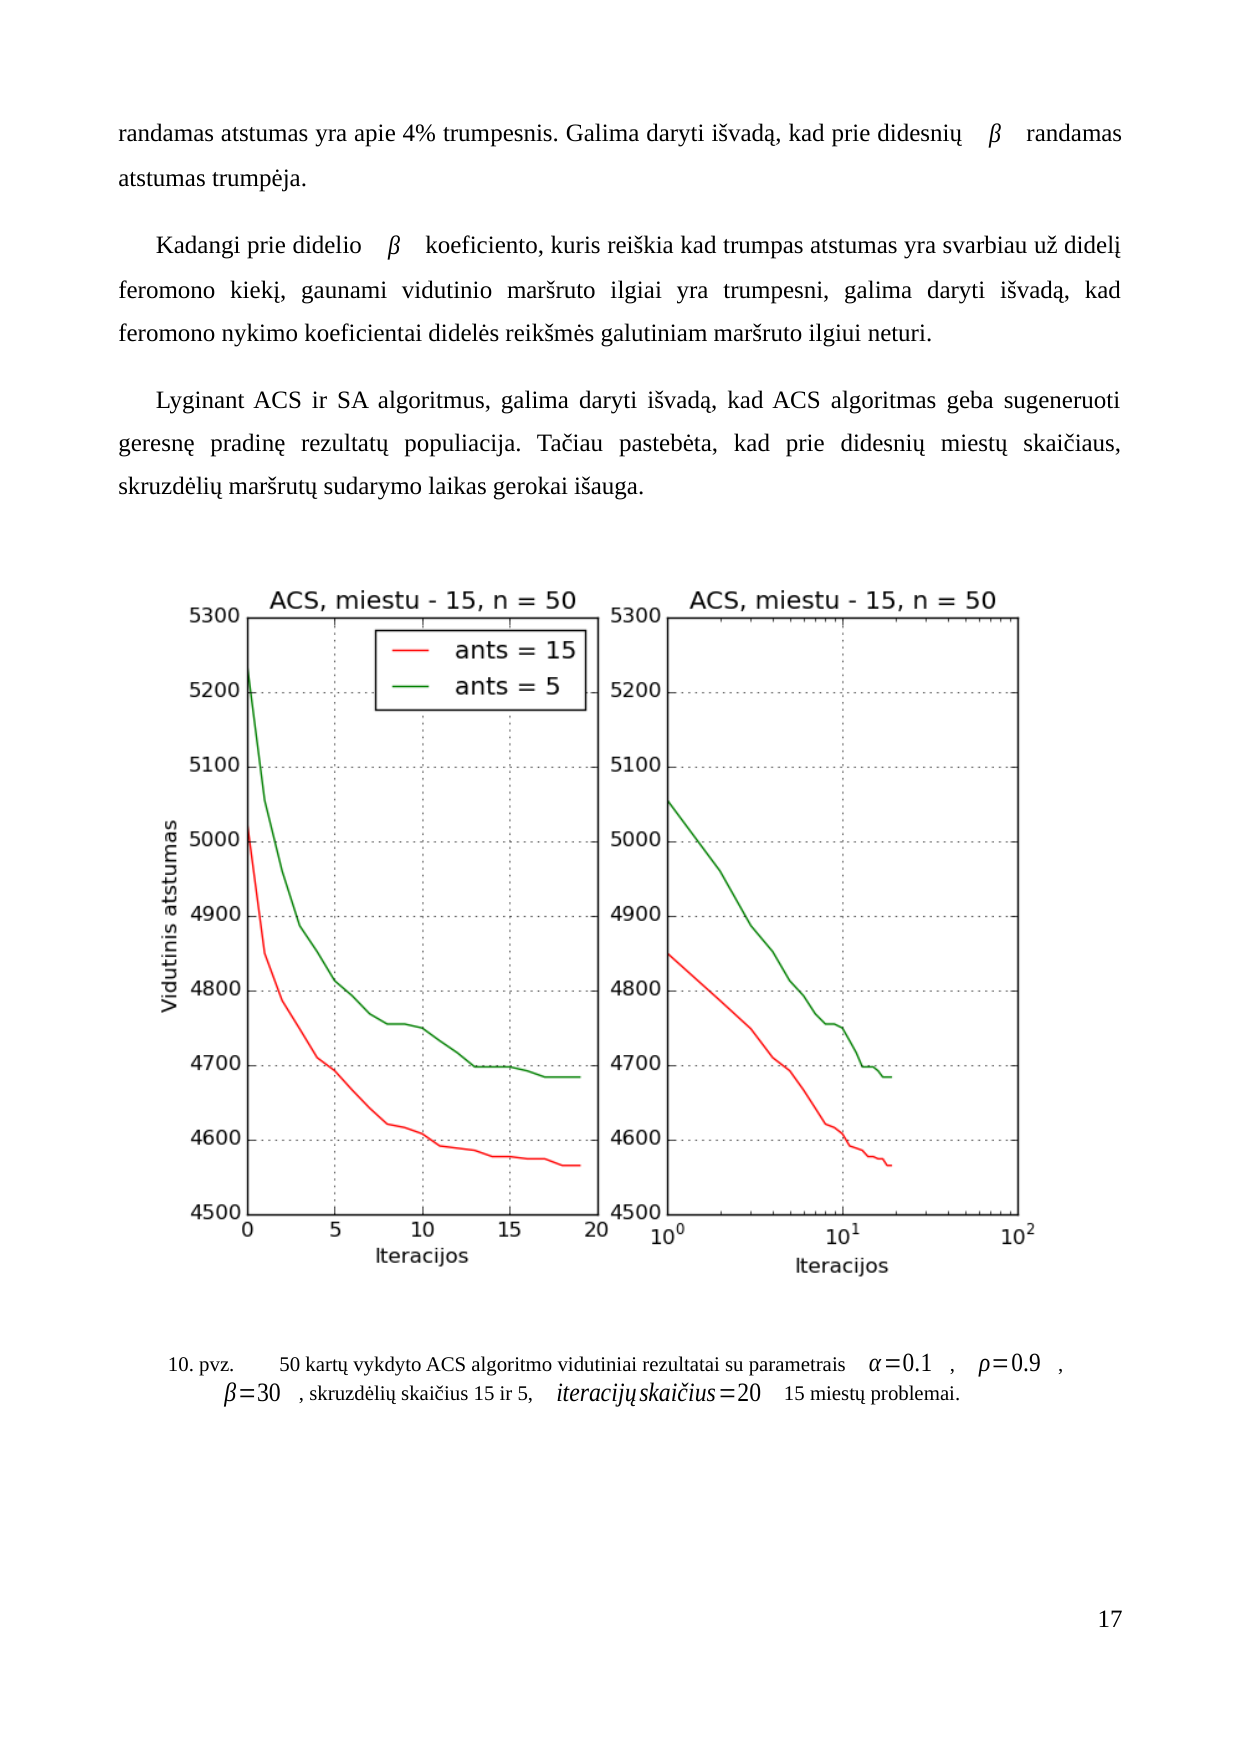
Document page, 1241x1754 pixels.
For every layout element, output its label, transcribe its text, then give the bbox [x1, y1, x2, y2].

text Lyginant ACS ir SA algoritmus, galima daryti išvadą, kad ACS algoritmas geba sugeneruoti geresnę pradinę rezultatų populiacija. Tačiau pastebėta, kad prie didesnių miestų skaičiaus, skruzdėlių maršrutų sudarymo laikas gerokai išauga. [118, 385, 1122, 500]
table_header [118, 1289, 1122, 1331]
text randamas atstumas yra apie 4% trumpesnis. Galima daryti išvadą, kad prie didesnių randamas atstumas trumpėja. [118, 118, 1122, 192]
picture [123, 544, 1117, 1289]
table_header [118, 538, 1122, 1288]
text Kadangi prie didelio koeficiento, kuris reiškia kad trumpas atstumas yra svarbiau už didelį feromono kiekį, gaunami vidutinio maršruto ilgiai yra trumpesni, galima daryti išvadą, kad feromono nykimo koeficientai didelės reikšmės galutiniam maršruto ilgiui neturi. [118, 230, 1122, 347]
table_cell 50 kartų vykdyto ACS algoritmo vidutiniai rezultatai su parametrais , , , skruzdėlių skaičius 15 ir 5, 15 miestų problemai. [118, 1331, 1122, 1426]
